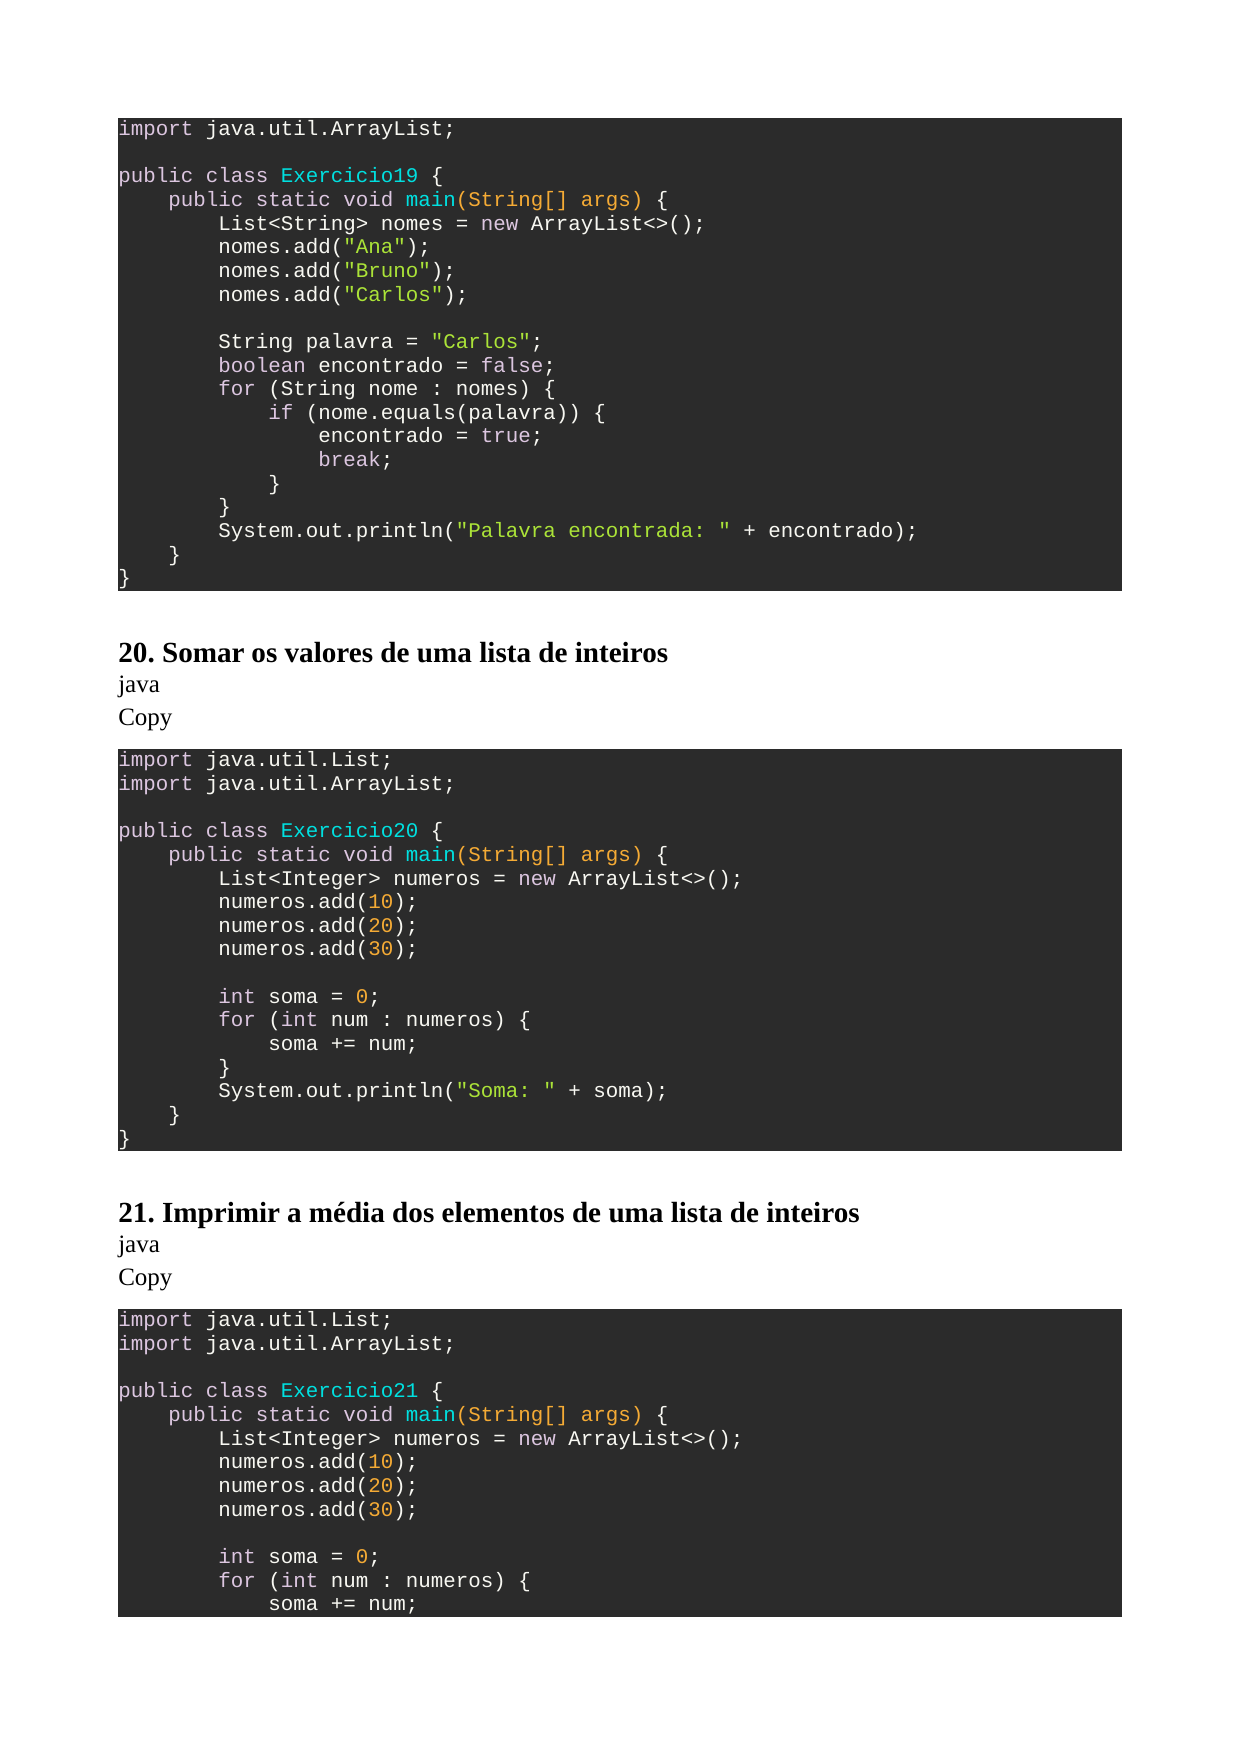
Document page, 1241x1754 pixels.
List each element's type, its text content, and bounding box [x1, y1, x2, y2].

text boolean encontrado = false; [118, 354, 1122, 378]
text List<Integer> numeros = new ArrayList<>(); [118, 1428, 1122, 1451]
text numeros.add(10); [118, 1451, 1122, 1475]
text List<Integer> numeros = new ArrayList<>(); [118, 867, 1122, 891]
text String palavra = "Carlos"; [118, 331, 1122, 354]
text List<String> nomes = new ArrayList<>(); [118, 213, 1122, 236]
text } [118, 1057, 1122, 1080]
subtitle 21. Imprimir a média dos elementos de uma lista de inteiros [118, 1195, 1122, 1229]
text soma += num; [118, 1593, 1122, 1617]
text Copy [118, 702, 1122, 730]
text } [118, 1104, 1122, 1128]
text public static void main(String[] args) { [118, 189, 1122, 213]
text public static void main(String[] args) { [118, 844, 1122, 867]
text numeros.add(20); [118, 915, 1122, 938]
text import java.util.List; [118, 1309, 1122, 1333]
text System.out.println("Soma: " + soma); [118, 1080, 1122, 1104]
text int soma = 0; [118, 1546, 1122, 1569]
text encontrado = true; [118, 426, 1122, 449]
text for (String nome : nomes) { [118, 378, 1122, 402]
text nomes.add("Bruno"); [118, 260, 1122, 284]
subtitle 20. Somar os valores de uma lista de inteiros [118, 635, 1122, 669]
text numeros.add(10); [118, 891, 1122, 915]
text } [118, 496, 1122, 520]
text nomes.add("Carlos"); [118, 284, 1122, 307]
text System.out.println("Palavra encontrada: " + encontrado); [118, 520, 1122, 544]
text int soma = 0; [118, 986, 1122, 1009]
text public class Exercicio20 { [118, 820, 1122, 844]
text public class Exercicio21 { [118, 1380, 1122, 1404]
text java [118, 1229, 1122, 1258]
text for (int num : numeros) { [118, 1569, 1122, 1593]
text break; [118, 449, 1122, 473]
text } [118, 1128, 1122, 1151]
text } [118, 567, 1122, 591]
text public static void main(String[] args) { [118, 1404, 1122, 1428]
text for (int num : numeros) { [118, 1009, 1122, 1033]
text Copy [118, 1262, 1122, 1291]
text java [118, 669, 1122, 697]
text } [118, 544, 1122, 567]
text numeros.add(30); [118, 1499, 1122, 1522]
text public class Exercicio19 { [118, 165, 1122, 189]
text numeros.add(30); [118, 938, 1122, 962]
text import java.util.ArrayList; [118, 1333, 1122, 1357]
text numeros.add(20); [118, 1475, 1122, 1499]
text import java.util.List; [118, 749, 1122, 773]
text import java.util.ArrayList; [118, 118, 1122, 142]
text import java.util.ArrayList; [118, 773, 1122, 797]
text nomes.add("Ana"); [118, 236, 1122, 260]
text } [118, 473, 1122, 496]
text soma += num; [118, 1033, 1122, 1057]
text if (nome.equals(palavra)) { [118, 402, 1122, 426]
